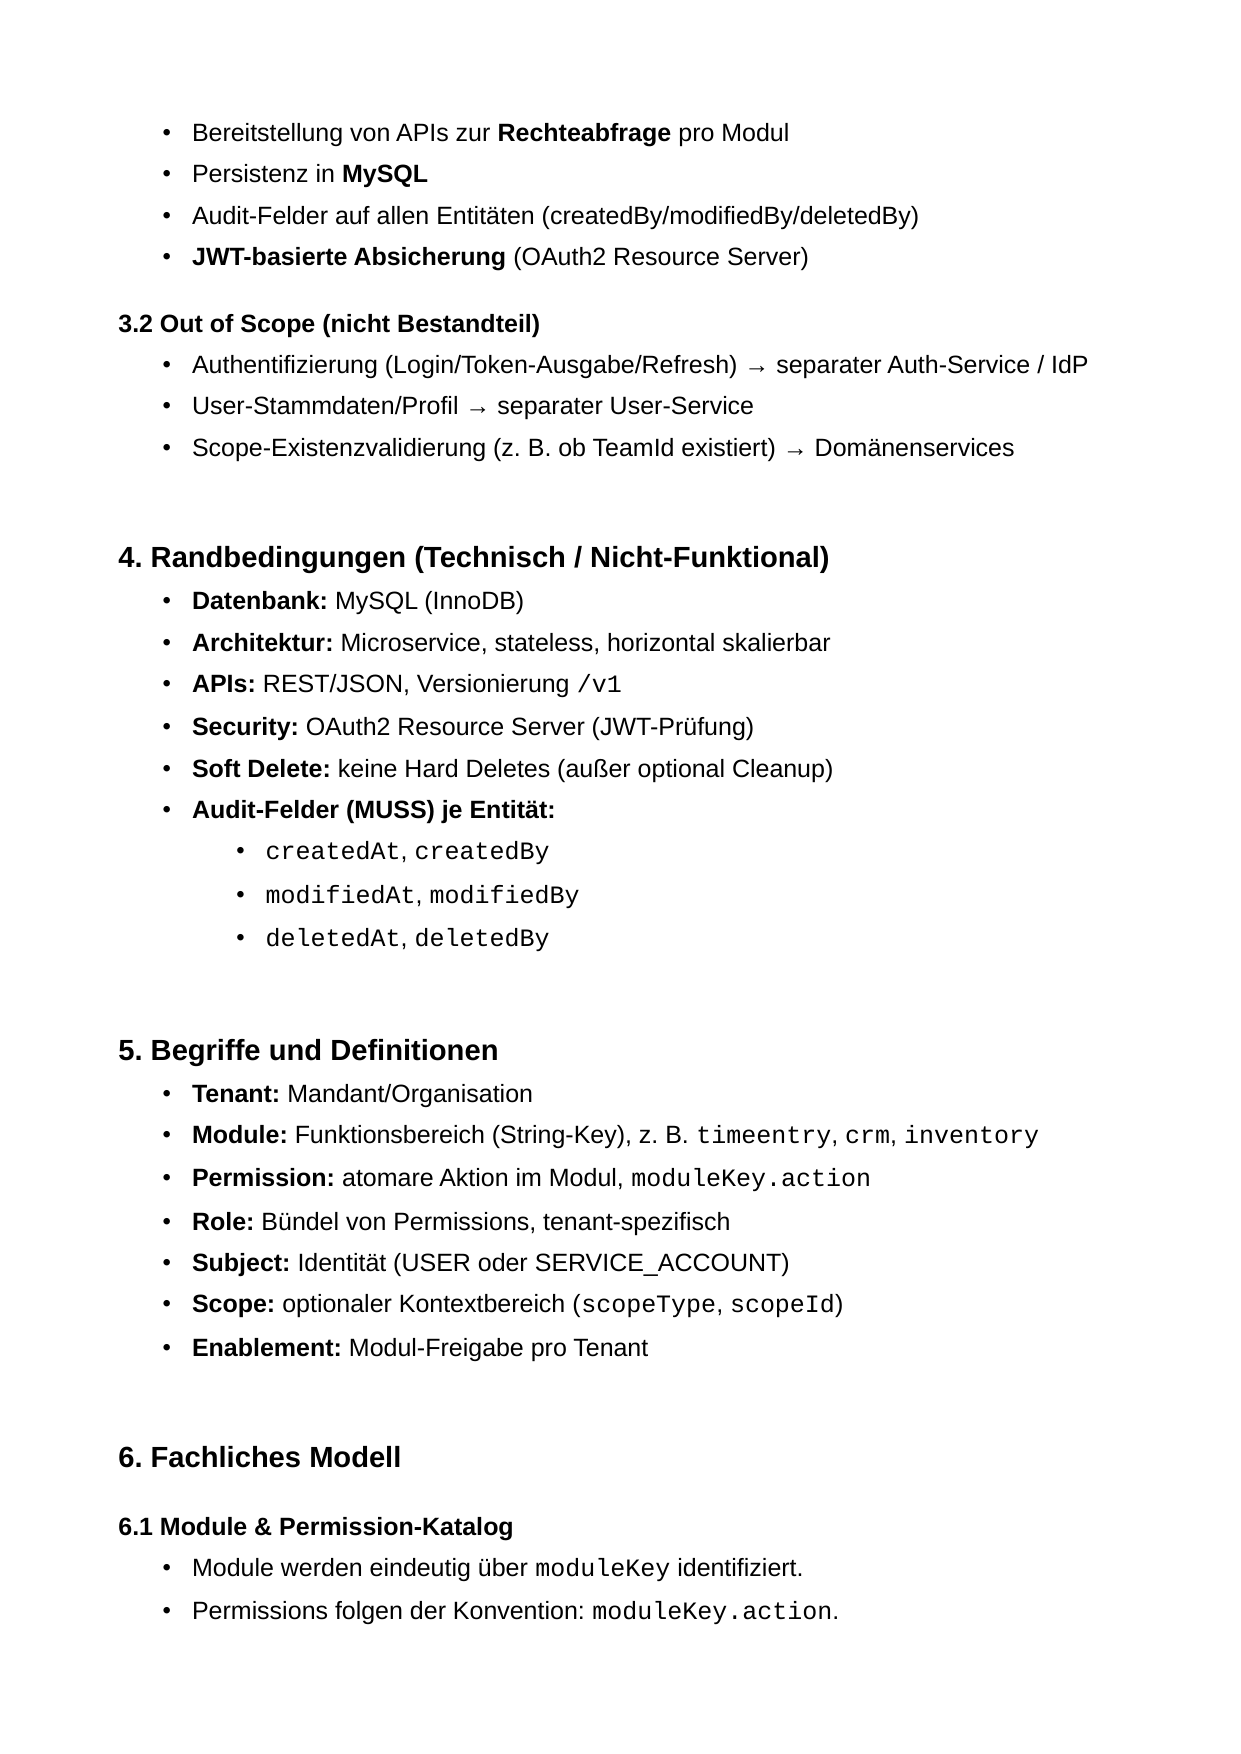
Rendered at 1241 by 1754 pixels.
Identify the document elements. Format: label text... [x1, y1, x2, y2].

list Module werden eindeutig über moduleKey identifiziert. [162, 1553, 1122, 1584]
list createdAt, createdBy [236, 836, 1122, 867]
list deletedAt, deletedBy [236, 923, 1122, 954]
list Soft Delete: keine Hard Deletes (außer optional Cleanup) [162, 754, 1122, 782]
subtitle 3.2 Out of Scope (nicht Bestandteil) [118, 308, 1122, 337]
list Scope-Existenzvalidierung (z. B. ob TeamId existiert) → Domänenservices [162, 432, 1122, 461]
list Audit-Felder auf allen Entitäten (createdBy/modifiedBy/deletedBy) [162, 201, 1122, 230]
list User-Stammdaten/Profil → separater User-Service [162, 391, 1122, 420]
list Persistenz in MySQL [162, 159, 1122, 188]
list Datenbank: MySQL (InnoDB) [162, 586, 1122, 615]
list Role: Bündel von Permissions, tenant-spezifisch [162, 1207, 1122, 1236]
list Enablement: Modul-Freigabe pro Tenant [162, 1333, 1122, 1362]
list Audit-Felder (MUSS) je Entität: [162, 795, 1122, 824]
list Architektur: Microservice, stateless, horizontal skalierbar [162, 627, 1122, 656]
list Module: Funktionsbereich (String-Key), z. B. timeentry, crm, inventory [162, 1120, 1122, 1151]
list Scope: optionaler Kontextbereich (scopeType, scopeId) [162, 1289, 1122, 1320]
list Permission: atomare Aktion im Modul, moduleKey.action [162, 1163, 1122, 1194]
list Tenant: Mandant/Organisation [162, 1078, 1122, 1107]
subtitle 6.1 Module & Permission-Katalog [118, 1512, 1122, 1540]
list Security: OAuth2 Resource Server (JWT-Prüfung) [162, 712, 1122, 741]
list Authentifizierung (Login/Token-Ausgabe/Refresh) → separater Auth-Service / IdP [162, 350, 1122, 379]
list modifiedAt, modifiedBy [236, 880, 1122, 911]
subtitle 6. Fachliches Modell [118, 1441, 1122, 1474]
list Subject: Identität (USER oder SERVICE_ACCOUNT) [162, 1248, 1122, 1277]
list Permissions folgen der Konvention: moduleKey.action. [162, 1596, 1122, 1627]
list APIs: REST/JSON, Versionierung /v1 [162, 669, 1122, 700]
subtitle 5. Begriffe und Definitionen [118, 1032, 1122, 1066]
subtitle 4. Randbedingungen (Technisch / Nicht-Funktional) [118, 540, 1122, 574]
list JWT-basierte Absicherung (OAuth2 Resource Server) [162, 242, 1122, 271]
list Bereitstellung von APIs zur Rechteabfrage pro Modul [162, 118, 1122, 147]
